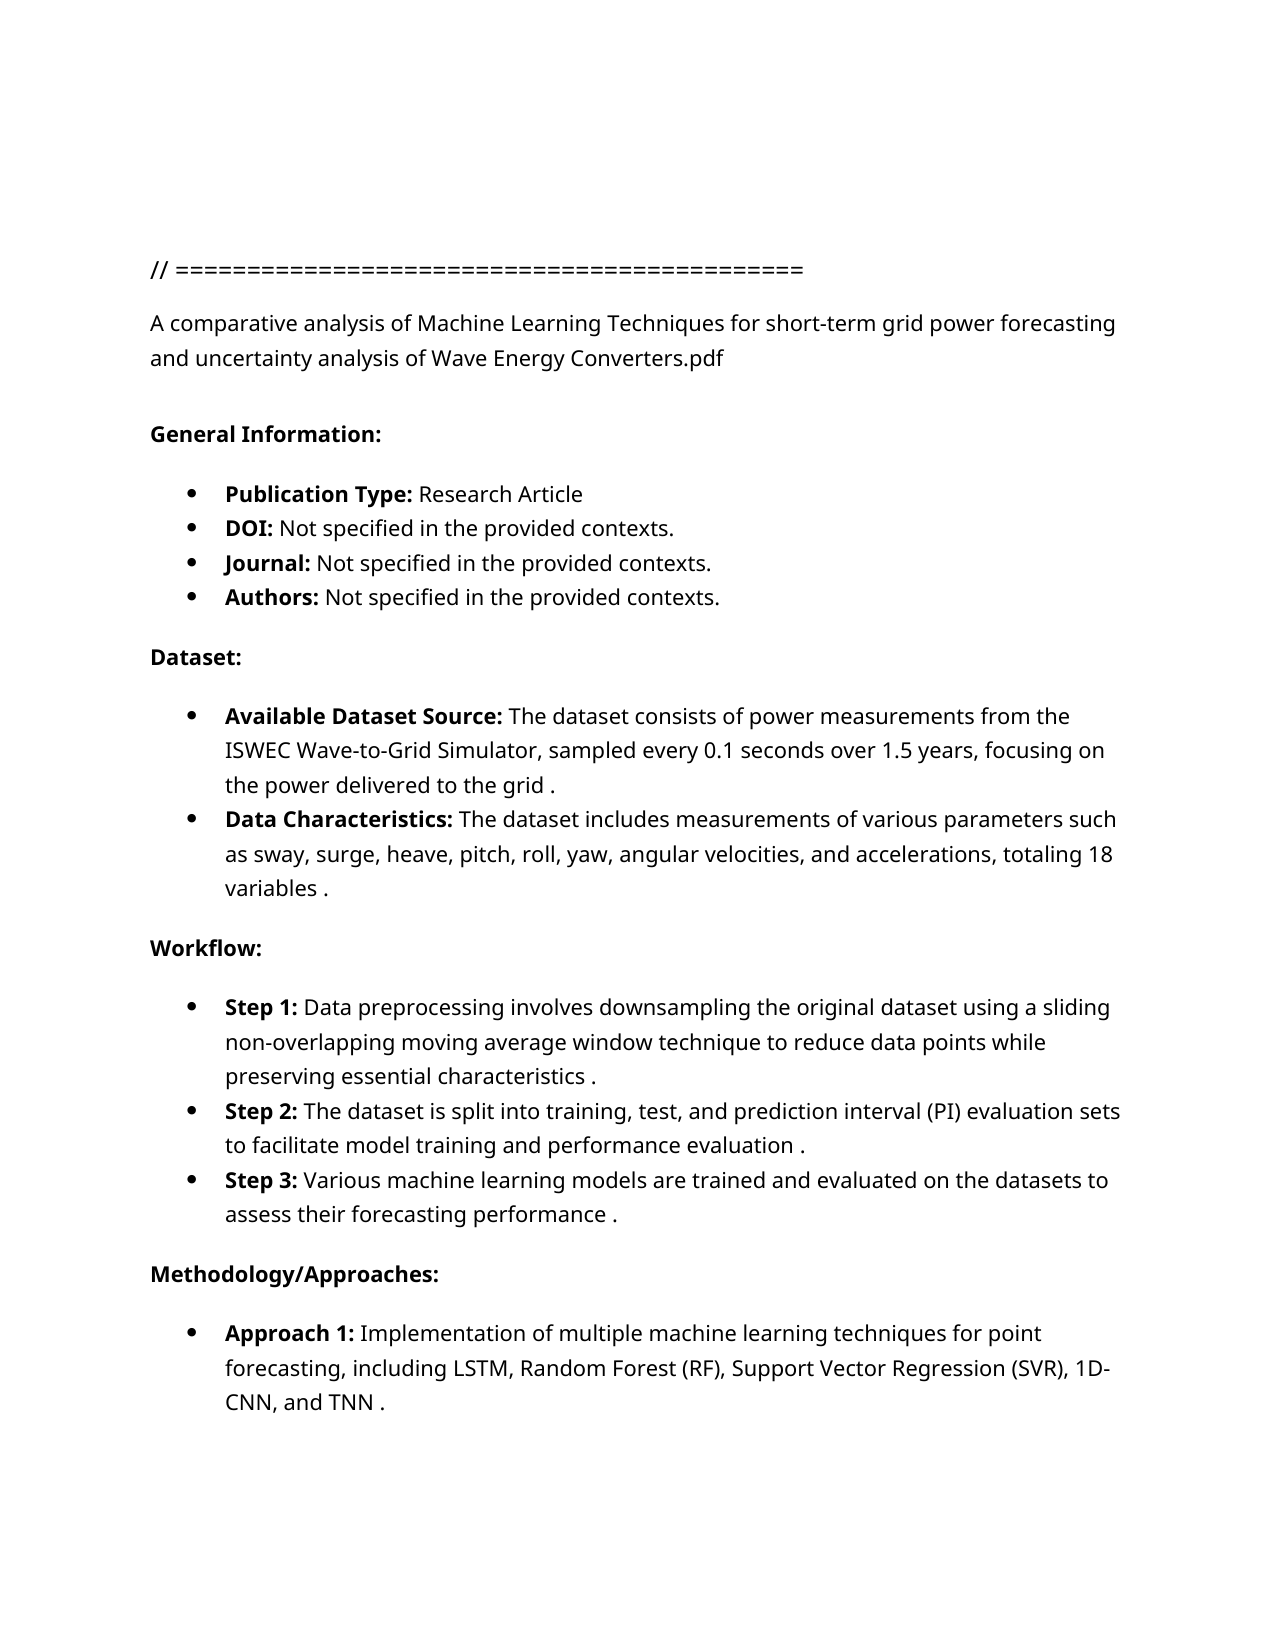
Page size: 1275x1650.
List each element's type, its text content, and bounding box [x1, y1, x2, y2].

text // ============================================ [150, 252, 1125, 286]
list Available Dataset Source: The dataset consists of power measurements from the ISWEC Wave-to-Grid Simulator, sampled every 0.1 seconds over 1.5 years, focusing on the power delivered to the grid . [187, 701, 1125, 800]
text Dataset: [150, 641, 1125, 671]
text A comparative analysis of Machine Learning Techniques for short-term grid power forecasting and uncertainty analysis of Wave Energy Converters.pdf [150, 308, 1125, 373]
list Data Characteristics: The dataset includes measurements of various parameters such as sway, surge, heave, pitch, roll, yaw, angular velocities, and accelerations, totaling 18 variables . [187, 804, 1125, 903]
list Approach 1: Implementation of multiple machine learning techniques for point forecasting, including LSTM, Random Forest (RF), Support Vector Regression (SVR), 1D-CNN, and TNN . [187, 1318, 1125, 1417]
list Authors: Not specified in the provided contexts. [187, 582, 1125, 612]
list Step 3: Various machine learning models are trained and evaluated on the datasets to assess their forecasting performance . [187, 1165, 1125, 1229]
list Journal: Not specified in the provided contexts. [187, 547, 1125, 577]
text Methodology/Approaches: [150, 1259, 1125, 1288]
list DOI: Not specified in the provided contexts. [187, 513, 1125, 543]
list Step 2: The dataset is split into training, test, and prediction interval (PI) evaluation sets to facilitate model training and performance evaluation . [187, 1096, 1125, 1160]
list Step 1: Data preprocessing involves downsampling the original dataset using a sliding non-overlapping moving average window technique to reduce data points while preserving essential characteristics . [187, 992, 1125, 1091]
text Workflow: [150, 933, 1125, 963]
list Publication Type: Research Article [187, 478, 1125, 508]
text General Information: [150, 419, 1125, 449]
